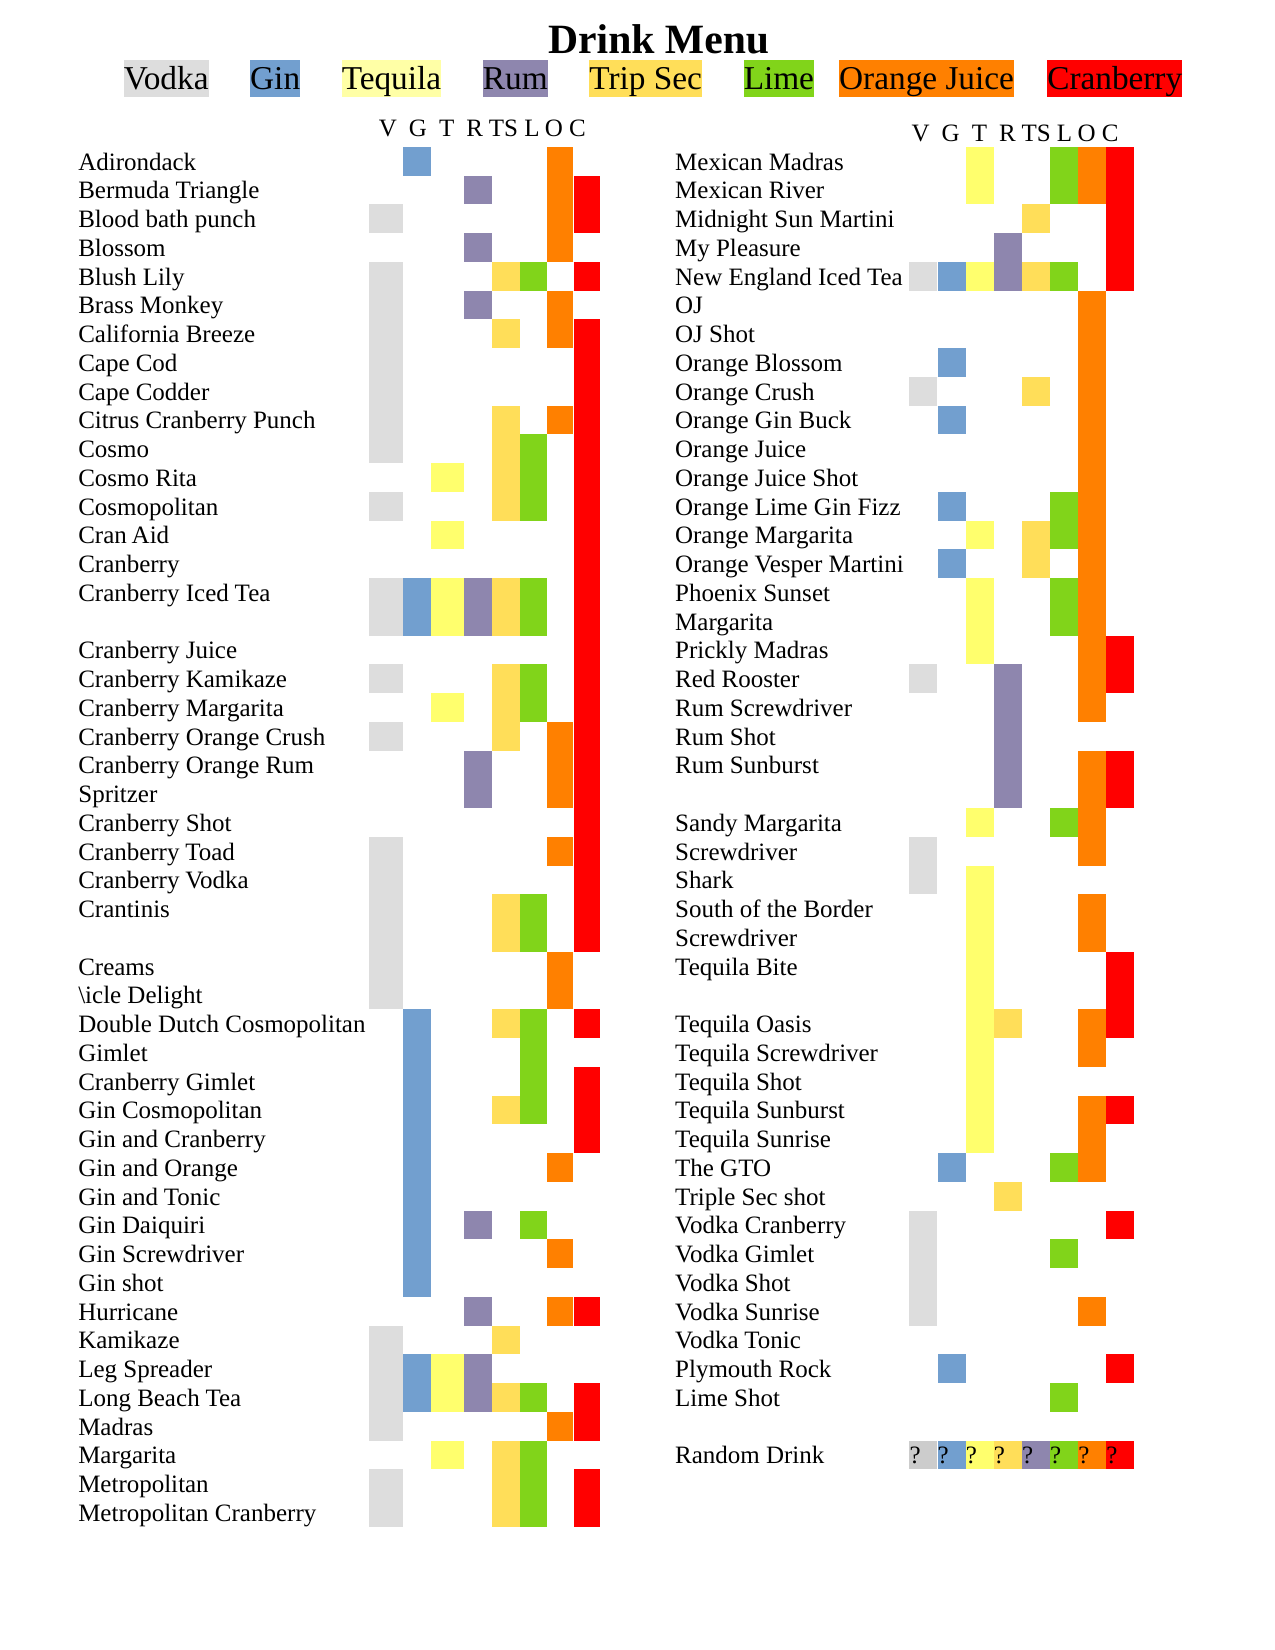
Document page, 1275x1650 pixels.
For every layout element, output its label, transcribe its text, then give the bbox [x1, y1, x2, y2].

table_cell [574, 1096, 600, 1124]
table_cell [909, 664, 937, 693]
table_cell [1022, 837, 1050, 866]
table_cell [966, 952, 994, 1009]
table_cell [1106, 578, 1134, 636]
table_cell [994, 319, 1022, 348]
table_cell [547, 1412, 573, 1441]
table_cell [403, 664, 431, 693]
table_cell [574, 693, 600, 722]
table_cell [520, 1326, 547, 1354]
table_cell [1106, 406, 1134, 434]
table_cell Rum Screwdriver [675, 693, 909, 722]
table_cell [492, 291, 520, 319]
table_cell [369, 521, 403, 549]
table_cell [1078, 1182, 1106, 1211]
table_cell [431, 636, 464, 664]
table_cell [966, 1153, 994, 1182]
table_cell [994, 664, 1022, 693]
table_cell Cranberry Orange Rum Spritzer [78, 751, 369, 808]
table_cell [994, 434, 1022, 463]
table_cell [1078, 291, 1106, 319]
table_cell [600, 1153, 675, 1182]
table_cell [574, 262, 600, 291]
table_cell [938, 1096, 966, 1124]
table_cell [1078, 1354, 1106, 1383]
table_cell [966, 1297, 994, 1326]
table_cell [1106, 866, 1134, 894]
table_cell [966, 434, 994, 463]
table_cell [492, 952, 520, 1009]
table_cell [369, 549, 403, 578]
table_cell [909, 1009, 937, 1038]
table_cell [369, 1009, 403, 1038]
table_cell [600, 808, 675, 837]
table_cell [600, 434, 675, 463]
table_cell [369, 1441, 403, 1469]
table_cell [574, 1326, 600, 1354]
table_cell [994, 262, 1022, 291]
table_cell [1078, 1412, 1106, 1441]
table_cell [492, 1153, 520, 1182]
table_cell [909, 521, 937, 549]
table_cell [909, 549, 937, 578]
table_cell Creams \icle Delight [78, 952, 369, 1009]
table_cell Bermuda Triangle [78, 176, 369, 204]
table_cell [909, 262, 937, 291]
table_cell [994, 1469, 1022, 1498]
table_cell [1078, 1038, 1106, 1067]
table_cell [464, 837, 492, 866]
table_cell [520, 1383, 547, 1412]
table_cell [994, 521, 1022, 549]
table_cell [403, 1096, 431, 1124]
table_cell [574, 233, 600, 262]
table_cell [464, 894, 492, 952]
table_cell [520, 1354, 547, 1383]
table_cell [431, 1441, 464, 1469]
table_cell Shark [675, 866, 909, 894]
table_cell [369, 204, 403, 233]
table_cell [1078, 521, 1106, 549]
table_cell [520, 1239, 547, 1268]
table_cell [966, 1211, 994, 1239]
table_cell [938, 463, 966, 492]
table_cell [431, 894, 464, 952]
table_cell ? [1078, 1441, 1106, 1469]
table_cell [1022, 1383, 1050, 1412]
table_cell [966, 204, 994, 233]
table_cell [369, 808, 403, 837]
table_cell [574, 894, 600, 952]
table_cell [994, 176, 1022, 204]
table_cell [994, 1182, 1022, 1211]
table_cell [431, 952, 464, 1009]
table_cell [1050, 1498, 1078, 1527]
table_cell [520, 1067, 547, 1096]
table_cell [600, 291, 675, 319]
table_cell [369, 176, 403, 204]
table_cell [938, 1153, 966, 1182]
table_cell [966, 377, 994, 406]
table_cell [547, 1239, 573, 1268]
table_cell Cranberry Kamikaze [78, 664, 369, 693]
table_cell [1050, 319, 1078, 348]
table_cell [600, 866, 675, 894]
table_cell [547, 291, 573, 319]
table_cell Cranberry Shot [78, 808, 369, 837]
table_cell [938, 1268, 966, 1297]
table_cell [1106, 204, 1134, 233]
table_cell [1022, 434, 1050, 463]
table_cell [994, 636, 1022, 664]
table_cell [574, 463, 600, 492]
table_cell [966, 521, 994, 549]
table_cell Gin and Orange [78, 1153, 369, 1182]
table_cell [464, 1153, 492, 1182]
table_cell [909, 1124, 937, 1153]
table_cell Brass Monkey [78, 291, 369, 319]
table_cell [1078, 1211, 1106, 1239]
table_cell [938, 1498, 966, 1527]
table_cell [600, 463, 675, 492]
table_cell [403, 1326, 431, 1354]
table_cell [574, 1354, 600, 1383]
table_cell [520, 377, 547, 406]
table_cell [520, 176, 547, 204]
table_cell Long Beach Tea [78, 1383, 369, 1412]
table_cell [938, 1412, 966, 1441]
table_cell [574, 837, 600, 866]
table_cell [431, 664, 464, 693]
table_cell [1050, 1038, 1078, 1067]
table_cell Tequila Sunrise [675, 1124, 909, 1153]
table_cell [369, 1469, 403, 1498]
table_cell [369, 1412, 403, 1441]
table_cell Cranberry [78, 549, 369, 578]
table_cell [1078, 1096, 1106, 1124]
table_cell [574, 291, 600, 319]
table_cell [1022, 521, 1050, 549]
table_header Adirondack [78, 147, 369, 176]
table_cell [966, 894, 994, 952]
table_cell [492, 521, 520, 549]
table_cell Tequila Oasis [675, 1009, 909, 1038]
table_cell [1050, 894, 1078, 952]
table_cell [369, 348, 403, 377]
table_cell [938, 751, 966, 808]
table_cell [938, 1354, 966, 1383]
table_cell [1050, 952, 1078, 1009]
table_cell [938, 204, 966, 233]
table_cell [1078, 463, 1106, 492]
table_cell Random Drink [675, 1441, 909, 1469]
table_cell [938, 1009, 966, 1038]
table_cell [520, 1182, 547, 1211]
table_cell [403, 1182, 431, 1211]
table_cell [464, 866, 492, 894]
table_cell [938, 377, 966, 406]
table_cell [492, 406, 520, 434]
table_cell [403, 578, 431, 636]
table_cell Cosmo [78, 434, 369, 463]
table_cell [547, 319, 573, 348]
table_cell [994, 1498, 1022, 1527]
table_cell [464, 636, 492, 664]
table_cell [938, 636, 966, 664]
table_cell [938, 866, 966, 894]
table_cell [574, 866, 600, 894]
table_cell [909, 434, 937, 463]
table_cell [966, 1182, 994, 1211]
table_cell [547, 636, 573, 664]
table_cell [403, 1441, 431, 1469]
table_cell [909, 291, 937, 319]
table_cell [600, 722, 675, 751]
table_cell [574, 1498, 600, 1527]
table_cell [464, 952, 492, 1009]
table_cell [403, 1038, 431, 1067]
table_cell [994, 1297, 1022, 1326]
table_cell [600, 492, 675, 521]
table_cell ? [994, 1441, 1022, 1469]
table_cell [1050, 233, 1078, 262]
table_cell Vodka Gimlet [675, 1239, 909, 1268]
table_cell [464, 406, 492, 434]
table_cell [431, 1124, 464, 1153]
table_header [938, 147, 966, 176]
table_cell [966, 233, 994, 262]
table_cell [994, 1211, 1022, 1239]
table_cell [600, 1038, 675, 1067]
table_cell [369, 1153, 403, 1182]
table_cell [574, 1441, 600, 1469]
table_cell [547, 808, 573, 837]
table_cell [1106, 1211, 1134, 1239]
table_cell [492, 1239, 520, 1268]
table_cell [520, 319, 547, 348]
table_cell [492, 348, 520, 377]
table_cell [431, 1239, 464, 1268]
table_cell [1022, 1469, 1050, 1498]
table_cell [1106, 837, 1134, 866]
table_cell [520, 1153, 547, 1182]
table_cell [369, 578, 403, 636]
table_cell [966, 492, 994, 520]
table_cell Tequila Sunburst [675, 1096, 909, 1124]
table_cell [909, 1038, 937, 1067]
table_cell [520, 636, 547, 664]
table_cell [909, 1153, 937, 1182]
table_cell [431, 319, 464, 348]
table_cell [369, 1326, 403, 1354]
table_cell [492, 894, 520, 952]
table_cell [1022, 693, 1050, 722]
table_cell [909, 1211, 937, 1239]
table_header [520, 147, 547, 176]
table_cell [431, 521, 464, 549]
table_cell [966, 463, 994, 492]
table_cell [464, 1009, 492, 1038]
table_cell [520, 1469, 547, 1498]
table_cell [1050, 722, 1078, 751]
table_cell [966, 1239, 994, 1268]
table_cell [574, 578, 600, 636]
table_cell Metropolitan Cranberry [78, 1498, 369, 1527]
table_cell [966, 808, 994, 837]
table_cell [1106, 377, 1134, 406]
table_cell [966, 693, 994, 722]
table_cell [600, 406, 675, 434]
table_cell [1078, 1124, 1106, 1153]
table_cell [1050, 1383, 1078, 1412]
table_cell [909, 578, 937, 636]
table_cell [547, 262, 573, 291]
table_cell [574, 406, 600, 434]
table_cell [1022, 751, 1050, 808]
table_cell Orange Lime Gin Fizz [675, 492, 909, 521]
table_cell Cape Cod [78, 348, 369, 377]
table_cell Orange Juice [675, 434, 909, 463]
table_cell [1022, 1153, 1050, 1182]
table_cell [1106, 1469, 1134, 1498]
table_cell [994, 463, 1022, 492]
table_cell [1106, 463, 1134, 492]
table_cell [464, 1326, 492, 1354]
table_cell [547, 1441, 573, 1469]
table_cell My Pleasure [675, 233, 909, 262]
table_cell OJ Shot [675, 319, 909, 348]
table_cell [1078, 664, 1106, 693]
table_cell Vodka Sunrise [675, 1297, 909, 1326]
table_cell [574, 1124, 600, 1153]
table_cell Orange Vesper Martini [675, 549, 909, 578]
table_cell [1078, 693, 1106, 722]
table_cell California Breeze [78, 319, 369, 348]
table_cell [520, 434, 547, 463]
table_cell [547, 406, 573, 434]
table_cell [1078, 837, 1106, 866]
table_cell [966, 1038, 994, 1067]
table_cell [492, 808, 520, 837]
table_cell Cranberry Juice [78, 636, 369, 664]
table_cell [1022, 1498, 1050, 1527]
table_cell Cosmo Rita [78, 463, 369, 492]
table_cell [994, 1067, 1022, 1096]
table_cell [600, 1124, 675, 1153]
table_cell [1106, 492, 1134, 521]
table_cell [431, 406, 464, 434]
table_cell [403, 348, 431, 377]
table_cell [547, 1182, 573, 1211]
table_cell [1022, 1067, 1050, 1096]
table_cell [520, 751, 547, 808]
table_cell [1022, 1326, 1050, 1354]
table_cell Orange Margarita [675, 521, 909, 549]
table_cell [1106, 348, 1134, 377]
table_cell [369, 1067, 403, 1096]
table_cell [520, 406, 547, 434]
table_cell [1050, 751, 1078, 808]
table_cell [574, 319, 600, 348]
table_cell Tequila Bite [675, 952, 909, 1009]
table_cell [1106, 1182, 1134, 1211]
table_cell [369, 1297, 403, 1326]
table_cell [909, 1383, 937, 1412]
table_cell [431, 1096, 464, 1124]
table_header [403, 147, 431, 176]
table_cell [600, 1096, 675, 1124]
table_cell ? [938, 1441, 966, 1469]
table_cell [464, 291, 492, 319]
table_header [909, 147, 937, 176]
table_cell [1106, 952, 1134, 1009]
table_cell [966, 262, 994, 291]
table_cell [966, 549, 994, 578]
table_cell [520, 262, 547, 291]
table_cell [938, 1326, 966, 1354]
table_cell [431, 1498, 464, 1527]
table_cell [492, 1124, 520, 1153]
table_cell [1106, 434, 1134, 463]
table_cell [1022, 578, 1050, 636]
table_cell [938, 1383, 966, 1412]
table_cell [431, 1268, 464, 1297]
table_cell [600, 262, 675, 291]
table_cell [574, 204, 600, 233]
table_cell [464, 808, 492, 837]
table_cell [1050, 866, 1078, 894]
table_cell [574, 1211, 600, 1239]
table_cell [909, 348, 937, 377]
table_cell [675, 1412, 909, 1441]
table_cell [1106, 176, 1134, 204]
table_header [431, 147, 464, 176]
table_cell [574, 751, 600, 808]
table_cell [966, 1067, 994, 1096]
table_cell [1022, 176, 1050, 204]
table_cell [431, 492, 464, 521]
table_cell [1050, 204, 1078, 233]
table_cell [966, 1124, 994, 1153]
table_cell [1106, 1326, 1134, 1354]
table_cell [520, 952, 547, 1009]
table_cell [547, 1354, 573, 1383]
table_cell [520, 1498, 547, 1527]
table_cell [600, 952, 675, 1009]
table_cell [994, 1038, 1022, 1067]
table_cell [464, 1354, 492, 1383]
table_cell [938, 808, 966, 837]
table_cell [600, 1268, 675, 1297]
table_cell [403, 549, 431, 578]
table_cell [520, 1211, 547, 1239]
table_cell [994, 233, 1022, 262]
table_cell [1022, 291, 1050, 319]
table_cell Hurricane [78, 1297, 369, 1326]
table_cell [464, 1441, 492, 1469]
table_cell [1022, 492, 1050, 521]
table_cell [938, 693, 966, 722]
table_cell [1078, 1326, 1106, 1354]
table_cell [909, 722, 937, 751]
table_cell [431, 722, 464, 751]
table_cell [403, 866, 431, 894]
table_cell [547, 549, 573, 578]
table_cell [600, 1383, 675, 1412]
table_cell [464, 722, 492, 751]
table_cell [574, 1153, 600, 1182]
table_cell Crantinis [78, 894, 369, 952]
table_cell [1022, 319, 1050, 348]
table_header [1022, 147, 1050, 176]
table_cell [909, 1239, 937, 1268]
table_cell [492, 176, 520, 204]
table_cell [1106, 1498, 1134, 1527]
table_cell [403, 722, 431, 751]
table_cell [369, 952, 403, 1009]
table_cell [1050, 406, 1078, 434]
table_cell Metropolitan [78, 1469, 369, 1498]
table_cell [1050, 1067, 1078, 1096]
table_cell [492, 1412, 520, 1441]
table_cell [403, 1239, 431, 1268]
table_cell [464, 434, 492, 463]
table_cell [1022, 1009, 1050, 1038]
table_cell Gin Daiquiri [78, 1211, 369, 1239]
table_cell [1022, 1297, 1050, 1326]
table_cell [403, 463, 431, 492]
table_cell [600, 233, 675, 262]
table_cell [547, 693, 573, 722]
table_cell [1050, 434, 1078, 463]
table_cell [1078, 636, 1106, 664]
table_cell [547, 521, 573, 549]
table_cell [1050, 262, 1078, 291]
table_cell [966, 722, 994, 751]
table_cell [938, 348, 966, 377]
table_cell [1078, 233, 1106, 262]
table_cell [520, 664, 547, 693]
table_cell [909, 176, 937, 204]
table_cell [1106, 894, 1134, 952]
table_cell [1022, 1354, 1050, 1383]
table_cell [492, 1096, 520, 1124]
table_header [574, 147, 600, 176]
table_cell [492, 463, 520, 492]
table_cell [492, 722, 520, 751]
table_cell Phoenix Sunset Margarita [675, 578, 909, 636]
table_cell Vodka Cranberry [675, 1211, 909, 1239]
table_cell [938, 176, 966, 204]
table_cell [369, 1239, 403, 1268]
table_cell [574, 492, 600, 521]
table_cell [938, 837, 966, 866]
table_cell [574, 808, 600, 837]
table_cell Tequila Screwdriver [675, 1038, 909, 1067]
table_cell Cranberry Iced Tea [78, 578, 369, 636]
table_cell [464, 1469, 492, 1498]
table_cell [1106, 319, 1134, 348]
table_cell [369, 406, 403, 434]
table_cell [1078, 1239, 1106, 1268]
table_cell [547, 1009, 573, 1038]
table_cell [938, 894, 966, 952]
table_cell [909, 1354, 937, 1383]
table_cell [600, 1412, 675, 1441]
table_cell [431, 1182, 464, 1211]
table_cell [520, 1412, 547, 1441]
table_cell [464, 1182, 492, 1211]
table_cell [966, 176, 994, 204]
table_cell Screwdriver [675, 837, 909, 866]
table_cell [403, 837, 431, 866]
table_cell [492, 1268, 520, 1297]
table_cell [1078, 434, 1106, 463]
table_cell [938, 1124, 966, 1153]
table_cell Orange Juice Shot [675, 463, 909, 492]
table_cell [547, 1038, 573, 1067]
table_cell [1050, 1268, 1078, 1297]
table_cell [574, 176, 600, 204]
table_cell [1022, 664, 1050, 693]
table_cell [1050, 1326, 1078, 1354]
table_cell [369, 1211, 403, 1239]
table_cell [547, 1469, 573, 1498]
table_cell Vodka Tonic [675, 1326, 909, 1354]
table_cell [909, 319, 937, 348]
table_cell [1078, 1498, 1106, 1527]
table_cell [369, 319, 403, 348]
table_cell [1078, 406, 1106, 434]
table_cell [1106, 808, 1134, 837]
table_cell [431, 1383, 464, 1412]
table_cell [520, 1096, 547, 1124]
table_cell [520, 463, 547, 492]
table_cell [492, 262, 520, 291]
table_cell [492, 664, 520, 693]
table_cell [492, 1326, 520, 1354]
table_cell [600, 1239, 675, 1268]
table_cell [574, 1297, 600, 1326]
table_cell [492, 837, 520, 866]
table_cell Blossom [78, 233, 369, 262]
table_cell [431, 1412, 464, 1441]
table_cell Prickly Madras [675, 636, 909, 664]
table_cell [403, 808, 431, 837]
table_cell [369, 1383, 403, 1412]
table_cell [966, 664, 994, 693]
table_cell Madras [78, 1412, 369, 1441]
table_cell [403, 319, 431, 348]
table_cell [1106, 1354, 1134, 1383]
table_cell Rum Shot [675, 722, 909, 751]
table_cell [574, 377, 600, 406]
table_cell [520, 1268, 547, 1297]
table_cell [600, 1441, 675, 1469]
table_cell [574, 1182, 600, 1211]
table_cell [547, 1498, 573, 1527]
table_cell [547, 1211, 573, 1239]
table_cell [1106, 693, 1134, 722]
table_cell Gin and Tonic [78, 1182, 369, 1211]
table_cell [1078, 204, 1106, 233]
table_cell Cran Aid [78, 521, 369, 549]
table_cell Cape Codder [78, 377, 369, 406]
table_cell [574, 434, 600, 463]
table_cell [1106, 1412, 1134, 1441]
table_cell [574, 1383, 600, 1412]
table_cell [403, 521, 431, 549]
table_cell Margarita [78, 1441, 369, 1469]
table_cell [547, 664, 573, 693]
table_cell [1106, 1383, 1134, 1412]
table_cell [1078, 377, 1106, 406]
table_cell [574, 1469, 600, 1498]
table_cell Tequila Shot [675, 1067, 909, 1096]
table_cell [492, 1498, 520, 1527]
table_cell [1078, 549, 1106, 578]
table_cell [909, 463, 937, 492]
table_cell [431, 434, 464, 463]
table_cell [966, 751, 994, 808]
table_cell [1106, 1297, 1134, 1326]
table_cell [403, 492, 431, 521]
table_cell Gin Cosmopolitan [78, 1096, 369, 1124]
table_cell [464, 1412, 492, 1441]
table_cell [909, 233, 937, 262]
table_cell [464, 176, 492, 204]
table_cell [547, 176, 573, 204]
table_cell [403, 894, 431, 952]
table_cell [464, 751, 492, 808]
table_cell [966, 1268, 994, 1297]
table_cell [369, 751, 403, 808]
table_cell [938, 262, 966, 291]
table_cell [1078, 1009, 1106, 1038]
table_cell [938, 1182, 966, 1211]
table_cell [1050, 693, 1078, 722]
table_cell Gin and Cranberry [78, 1124, 369, 1153]
table_cell [431, 808, 464, 837]
table_cell [1106, 1153, 1134, 1182]
table_cell [1078, 1383, 1106, 1412]
table_cell [520, 549, 547, 578]
table_cell ? [1022, 1441, 1050, 1469]
table_cell [938, 1239, 966, 1268]
table_cell [1106, 1009, 1134, 1038]
table_cell [1050, 808, 1078, 837]
table_cell [938, 406, 966, 434]
table_cell [909, 1326, 937, 1354]
table_cell [909, 1412, 937, 1441]
table_cell [431, 1067, 464, 1096]
table_cell [492, 1383, 520, 1412]
table_cell [547, 1297, 573, 1326]
table_cell [1022, 636, 1050, 664]
table_cell [464, 1268, 492, 1297]
table_cell [574, 664, 600, 693]
table_cell [994, 578, 1022, 636]
table_cell [369, 837, 403, 866]
table_cell [369, 434, 403, 463]
table_cell [994, 406, 1022, 434]
table_cell [994, 837, 1022, 866]
table_cell [1078, 866, 1106, 894]
table_cell [520, 521, 547, 549]
table_cell [464, 1124, 492, 1153]
table_cell [464, 693, 492, 722]
table_cell [909, 1182, 937, 1211]
table_cell [1078, 894, 1106, 952]
table_cell [547, 1124, 573, 1153]
table_cell Cranberry Margarita [78, 693, 369, 722]
table_cell [547, 722, 573, 751]
table_cell [966, 1096, 994, 1124]
table_cell [492, 319, 520, 348]
table_cell [1078, 808, 1106, 837]
table_cell Mexican River [675, 176, 909, 204]
table_cell [1022, 1182, 1050, 1211]
table_header [966, 147, 994, 176]
table_header [492, 147, 520, 176]
table_cell [966, 1354, 994, 1383]
table_cell [909, 1268, 937, 1297]
table_cell [938, 233, 966, 262]
table_cell Orange Blossom [675, 348, 909, 377]
table_cell [403, 377, 431, 406]
table_cell [909, 693, 937, 722]
table_cell [1022, 894, 1050, 952]
table_cell [994, 1326, 1022, 1354]
table_cell [431, 348, 464, 377]
table_header [1106, 147, 1134, 176]
table_cell [520, 866, 547, 894]
table_cell [1050, 521, 1078, 549]
table_cell [1078, 492, 1106, 521]
table_cell [464, 492, 492, 521]
table_cell Cranberry Toad [78, 837, 369, 866]
table_cell [1050, 463, 1078, 492]
table_cell [966, 866, 994, 894]
table_cell [369, 664, 403, 693]
table_cell [574, 1239, 600, 1268]
table_cell [431, 837, 464, 866]
table_cell [369, 1096, 403, 1124]
table_header [369, 147, 403, 176]
table_cell [675, 1498, 909, 1527]
table_cell [938, 1297, 966, 1326]
table_cell [403, 262, 431, 291]
table_cell [431, 549, 464, 578]
table_cell [1078, 1153, 1106, 1182]
table_cell [403, 1009, 431, 1038]
table_cell [966, 1326, 994, 1354]
table_cell [994, 348, 1022, 377]
table_cell [369, 1038, 403, 1067]
table_cell [909, 837, 937, 866]
table_cell [547, 894, 573, 952]
table_cell [966, 578, 994, 636]
table_cell [1106, 664, 1134, 693]
table_cell [909, 866, 937, 894]
table_cell [369, 636, 403, 664]
table_cell [1022, 1239, 1050, 1268]
table_cell Sandy Margarita [675, 808, 909, 837]
table_cell [1050, 1469, 1078, 1498]
table_cell New England Iced Tea [675, 262, 909, 291]
table_cell [492, 549, 520, 578]
table_cell [909, 952, 937, 1009]
table_cell Cosmopolitan [78, 492, 369, 521]
table_cell [966, 406, 994, 434]
table_cell [547, 1326, 573, 1354]
table_cell [1078, 262, 1106, 291]
table_cell [938, 1067, 966, 1096]
table_cell [600, 693, 675, 722]
table_cell [994, 808, 1022, 837]
table_cell [492, 233, 520, 262]
table_cell [600, 636, 675, 664]
table_cell [520, 722, 547, 751]
table_cell [938, 434, 966, 463]
table_cell [369, 1498, 403, 1527]
table_cell [403, 291, 431, 319]
table_cell [1106, 1268, 1134, 1297]
table_cell [600, 751, 675, 808]
table_cell [966, 319, 994, 348]
table_cell [938, 952, 966, 1009]
table_cell [547, 578, 573, 636]
table_cell [1050, 348, 1078, 377]
table_cell [574, 521, 600, 549]
table_cell Triple Sec shot [675, 1182, 909, 1211]
table_cell [464, 521, 492, 549]
table_cell [431, 751, 464, 808]
table_cell [403, 1297, 431, 1326]
table_cell [1022, 463, 1050, 492]
table_cell [1022, 348, 1050, 377]
table_cell [994, 1124, 1022, 1153]
table_cell [1078, 176, 1106, 204]
table_cell [403, 1469, 431, 1498]
table_cell [369, 722, 403, 751]
table_cell [492, 636, 520, 664]
table_cell [600, 1469, 675, 1498]
table_cell [1022, 952, 1050, 1009]
table_cell [675, 1469, 909, 1498]
table_cell Blush Lily [78, 262, 369, 291]
table_cell [403, 1124, 431, 1153]
table_cell [1022, 233, 1050, 262]
table_cell [547, 751, 573, 808]
table_cell [909, 1469, 937, 1498]
table_cell The GTO [675, 1153, 909, 1182]
table_cell [464, 1297, 492, 1326]
table_cell [600, 348, 675, 377]
table_cell [431, 578, 464, 636]
table_cell [909, 636, 937, 664]
table_cell [1106, 1038, 1134, 1067]
table_cell [600, 1211, 675, 1239]
table_cell [574, 1038, 600, 1067]
table_cell [938, 549, 966, 578]
table_cell [966, 1498, 994, 1527]
table_cell [1106, 549, 1134, 578]
table_cell [938, 521, 966, 549]
table_cell [520, 233, 547, 262]
table_cell Gimlet [78, 1038, 369, 1067]
table_header [600, 147, 675, 176]
table_cell [994, 1268, 1022, 1297]
table_cell [1106, 1124, 1134, 1153]
table_cell [1078, 1469, 1106, 1498]
table_cell [520, 837, 547, 866]
table_cell [464, 1498, 492, 1527]
table_cell [574, 1268, 600, 1297]
table_cell [403, 406, 431, 434]
table_cell [520, 693, 547, 722]
table_cell [994, 952, 1022, 1009]
table_header Mexican Madras [675, 147, 909, 176]
table_cell [464, 319, 492, 348]
table_cell [909, 406, 937, 434]
table_cell [492, 1038, 520, 1067]
table_cell [994, 751, 1022, 808]
table_cell [994, 693, 1022, 722]
table_cell [994, 722, 1022, 751]
table_cell [574, 722, 600, 751]
table_header [547, 147, 573, 176]
table_header [464, 147, 492, 176]
table_header [994, 147, 1022, 176]
table_cell [520, 808, 547, 837]
table_cell [431, 377, 464, 406]
table_cell South of the Border Screwdriver [675, 894, 909, 952]
table_cell [369, 377, 403, 406]
table_cell [369, 262, 403, 291]
table_cell [1078, 1297, 1106, 1326]
table_cell [1106, 291, 1134, 319]
table_cell [1106, 262, 1134, 291]
table_cell [600, 1326, 675, 1354]
table_cell [1078, 319, 1106, 348]
table_cell Rum Sunburst [675, 751, 909, 808]
table_cell [369, 1182, 403, 1211]
table_cell [547, 1268, 573, 1297]
table_cell [464, 377, 492, 406]
table_cell [431, 1153, 464, 1182]
table_cell [600, 837, 675, 866]
table_cell [369, 492, 403, 521]
table_cell ? [1050, 1441, 1078, 1469]
table_cell [1078, 722, 1106, 751]
table_cell [994, 492, 1022, 521]
table_cell [574, 952, 600, 1009]
table_cell [966, 1383, 994, 1412]
table_cell [464, 262, 492, 291]
table_cell [994, 1239, 1022, 1268]
table_cell [600, 377, 675, 406]
table_cell [1106, 636, 1134, 664]
table_cell Gin shot [78, 1268, 369, 1297]
table_cell [464, 549, 492, 578]
table_cell [600, 894, 675, 952]
table_cell [1050, 1354, 1078, 1383]
table_cell [909, 1067, 937, 1096]
table_cell [994, 1096, 1022, 1124]
table_cell [1022, 1412, 1050, 1441]
table_cell [1078, 578, 1106, 636]
table_cell [520, 578, 547, 636]
table_cell [520, 204, 547, 233]
table_cell [403, 693, 431, 722]
table_cell [492, 1297, 520, 1326]
table_cell [966, 1009, 994, 1038]
table_cell [403, 233, 431, 262]
table_cell [1106, 233, 1134, 262]
table_cell [547, 837, 573, 866]
table_cell [403, 751, 431, 808]
table_cell [431, 866, 464, 894]
table_cell [431, 262, 464, 291]
table_cell [520, 1009, 547, 1038]
table_cell [909, 1096, 937, 1124]
table_cell [994, 1412, 1022, 1441]
table_cell [600, 1182, 675, 1211]
table_cell [403, 1383, 431, 1412]
table_cell [1078, 751, 1106, 808]
table_cell [1022, 808, 1050, 837]
table_cell [369, 1268, 403, 1297]
table_cell [403, 176, 431, 204]
table_cell [938, 722, 966, 751]
table_cell [547, 1153, 573, 1182]
table_cell [492, 204, 520, 233]
table_cell [547, 952, 573, 1009]
table_cell OJ [675, 291, 909, 319]
table_cell [492, 751, 520, 808]
table_cell [938, 664, 966, 693]
table_cell ? [1106, 1441, 1134, 1469]
table_cell [909, 1498, 937, 1527]
table_cell [1022, 549, 1050, 578]
table_cell Orange Crush [675, 377, 909, 406]
table_cell [574, 1067, 600, 1096]
table_cell [492, 693, 520, 722]
table_cell [520, 1297, 547, 1326]
table_cell [369, 233, 403, 262]
table_cell [547, 463, 573, 492]
table_cell [1078, 952, 1106, 1009]
table_cell [600, 1009, 675, 1038]
table_cell [600, 319, 675, 348]
table_cell [431, 291, 464, 319]
table_cell [369, 866, 403, 894]
table_cell [994, 549, 1022, 578]
table_cell Cranberry Vodka [78, 866, 369, 894]
table_cell [431, 204, 464, 233]
table_cell [547, 434, 573, 463]
table_cell [994, 291, 1022, 319]
table_cell [520, 1038, 547, 1067]
table_cell [431, 1326, 464, 1354]
table_cell [464, 233, 492, 262]
table_cell [600, 549, 675, 578]
table_cell [938, 1038, 966, 1067]
table_cell [403, 1211, 431, 1239]
table_cell [909, 751, 937, 808]
table_cell [1106, 1096, 1134, 1124]
table_cell Red Rooster [675, 664, 909, 693]
table_cell [966, 1469, 994, 1498]
table_cell [492, 1354, 520, 1383]
table_cell [369, 693, 403, 722]
table_cell ? [909, 1441, 937, 1469]
table_cell [403, 636, 431, 664]
table_cell [369, 894, 403, 952]
table_cell Midnight Sun Martini [675, 204, 909, 233]
table_cell [403, 1412, 431, 1441]
table_cell [1050, 1153, 1078, 1182]
table_cell [492, 1441, 520, 1469]
table_cell Plymouth Rock [675, 1354, 909, 1383]
table_cell [547, 233, 573, 262]
table_cell [1050, 1124, 1078, 1153]
table_cell [520, 1124, 547, 1153]
table_cell [600, 1354, 675, 1383]
table_cell [966, 636, 994, 664]
table_cell [574, 636, 600, 664]
table_cell [369, 1124, 403, 1153]
table_cell [431, 1038, 464, 1067]
table_cell [1022, 722, 1050, 751]
table_cell [1022, 1096, 1050, 1124]
table_cell [547, 866, 573, 894]
table_cell Leg Spreader [78, 1354, 369, 1383]
table_cell [938, 1211, 966, 1239]
table_cell [938, 319, 966, 348]
table_cell [431, 176, 464, 204]
table_cell [520, 291, 547, 319]
table_cell [1022, 406, 1050, 434]
table_cell [994, 1153, 1022, 1182]
table_cell [492, 1009, 520, 1038]
table_cell [1050, 636, 1078, 664]
table_cell [464, 578, 492, 636]
table_cell [1106, 1067, 1134, 1096]
table_cell [403, 952, 431, 1009]
table_cell [574, 1009, 600, 1038]
table_cell [431, 463, 464, 492]
table_cell [1050, 1412, 1078, 1441]
table_cell Vodka Shot [675, 1268, 909, 1297]
table_cell [966, 1412, 994, 1441]
table_cell [600, 521, 675, 549]
table_cell [464, 1383, 492, 1412]
table_cell [994, 1009, 1022, 1038]
table_cell [464, 1239, 492, 1268]
table_cell [464, 1067, 492, 1096]
table_cell [600, 176, 675, 204]
table_cell [1050, 664, 1078, 693]
table_cell [994, 204, 1022, 233]
table_cell [431, 1009, 464, 1038]
table_cell [547, 1383, 573, 1412]
table_cell [1022, 1038, 1050, 1067]
table_cell [1022, 1211, 1050, 1239]
table_cell Citrus Cranberry Punch [78, 406, 369, 434]
table_cell Cranberry Gimlet [78, 1067, 369, 1096]
table_cell [938, 1469, 966, 1498]
table_cell [909, 808, 937, 837]
table_cell [938, 578, 966, 636]
table_cell [600, 1297, 675, 1326]
table_cell [464, 348, 492, 377]
table_cell [1050, 1096, 1078, 1124]
table_cell [1022, 1268, 1050, 1297]
table_cell [574, 549, 600, 578]
table_cell [600, 204, 675, 233]
table_cell [403, 1498, 431, 1527]
table_cell [1022, 262, 1050, 291]
table_cell [403, 204, 431, 233]
table_cell [994, 894, 1022, 952]
table_cell [520, 894, 547, 952]
table_cell [492, 1182, 520, 1211]
table_cell [1078, 1268, 1106, 1297]
table_cell [431, 1297, 464, 1326]
table_cell [464, 1096, 492, 1124]
table_cell [1050, 176, 1078, 204]
table_cell [492, 377, 520, 406]
table_cell [547, 1096, 573, 1124]
table_cell [547, 204, 573, 233]
table_cell [431, 693, 464, 722]
table_cell Gin Screwdriver [78, 1239, 369, 1268]
table_cell Double Dutch Cosmopolitan [78, 1009, 369, 1038]
table_cell [966, 291, 994, 319]
table_cell [1022, 377, 1050, 406]
table_cell [909, 204, 937, 233]
table_cell [431, 1354, 464, 1383]
table_cell [1106, 722, 1134, 751]
table_cell [369, 291, 403, 319]
table_cell [1106, 1239, 1134, 1268]
table_cell [547, 1067, 573, 1096]
table_cell [520, 348, 547, 377]
table_cell [1050, 549, 1078, 578]
table_cell [1050, 492, 1078, 521]
table_cell [909, 1297, 937, 1326]
table_cell [938, 492, 966, 521]
table_cell [464, 664, 492, 693]
table_cell [994, 1354, 1022, 1383]
table_cell [1050, 578, 1078, 636]
table_cell [994, 377, 1022, 406]
table_cell [464, 1038, 492, 1067]
table_cell [547, 377, 573, 406]
table_cell [994, 866, 1022, 894]
table_cell [492, 1469, 520, 1498]
table_cell [1022, 204, 1050, 233]
table_cell [403, 1153, 431, 1182]
table_cell Blood bath punch [78, 204, 369, 233]
table_cell [492, 578, 520, 636]
table_cell [994, 1383, 1022, 1412]
table_cell [1050, 291, 1078, 319]
table_cell [1050, 1009, 1078, 1038]
table_cell [966, 348, 994, 377]
table_cell [492, 1067, 520, 1096]
table_cell [464, 204, 492, 233]
table_header [1050, 147, 1078, 176]
table_cell [600, 1067, 675, 1096]
table_cell [938, 291, 966, 319]
table_header [1078, 147, 1106, 176]
table_cell [369, 1354, 403, 1383]
table_cell [547, 348, 573, 377]
table_cell [431, 1211, 464, 1239]
table_cell [1050, 1211, 1078, 1239]
table_cell Cranberry Orange Crush [78, 722, 369, 751]
table_cell [1050, 377, 1078, 406]
table_cell [547, 492, 573, 521]
table_cell [403, 434, 431, 463]
table_cell [431, 233, 464, 262]
table_cell [574, 348, 600, 377]
table_cell [909, 894, 937, 952]
table_cell [492, 1211, 520, 1239]
table_cell [909, 492, 937, 521]
table_cell [1050, 837, 1078, 866]
table_cell ? [966, 1441, 994, 1469]
table_cell [464, 463, 492, 492]
table_cell [1022, 1124, 1050, 1153]
table_cell [1050, 1297, 1078, 1326]
table_cell Kamikaze [78, 1326, 369, 1354]
table_cell [492, 434, 520, 463]
table_cell [403, 1268, 431, 1297]
table_cell [1050, 1182, 1078, 1211]
table_cell [1022, 866, 1050, 894]
table_cell [966, 837, 994, 866]
table_cell [492, 492, 520, 521]
table_cell [520, 492, 547, 521]
table_cell [1106, 521, 1134, 549]
table_cell [1078, 1067, 1106, 1096]
table_cell [1050, 1239, 1078, 1268]
table_cell [909, 377, 937, 406]
table_cell [574, 1412, 600, 1441]
table_cell [520, 1441, 547, 1469]
table_cell [600, 664, 675, 693]
table_cell [403, 1067, 431, 1096]
table_cell [431, 1469, 464, 1498]
table_cell [600, 578, 675, 636]
table_cell Lime Shot [675, 1383, 909, 1412]
table_cell [1106, 751, 1134, 808]
table_cell [464, 1211, 492, 1239]
table_cell Orange Gin Buck [675, 406, 909, 434]
table_cell [492, 866, 520, 894]
table_cell [1078, 348, 1106, 377]
table_cell [369, 463, 403, 492]
table_cell [600, 1498, 675, 1527]
table_cell [403, 1354, 431, 1383]
